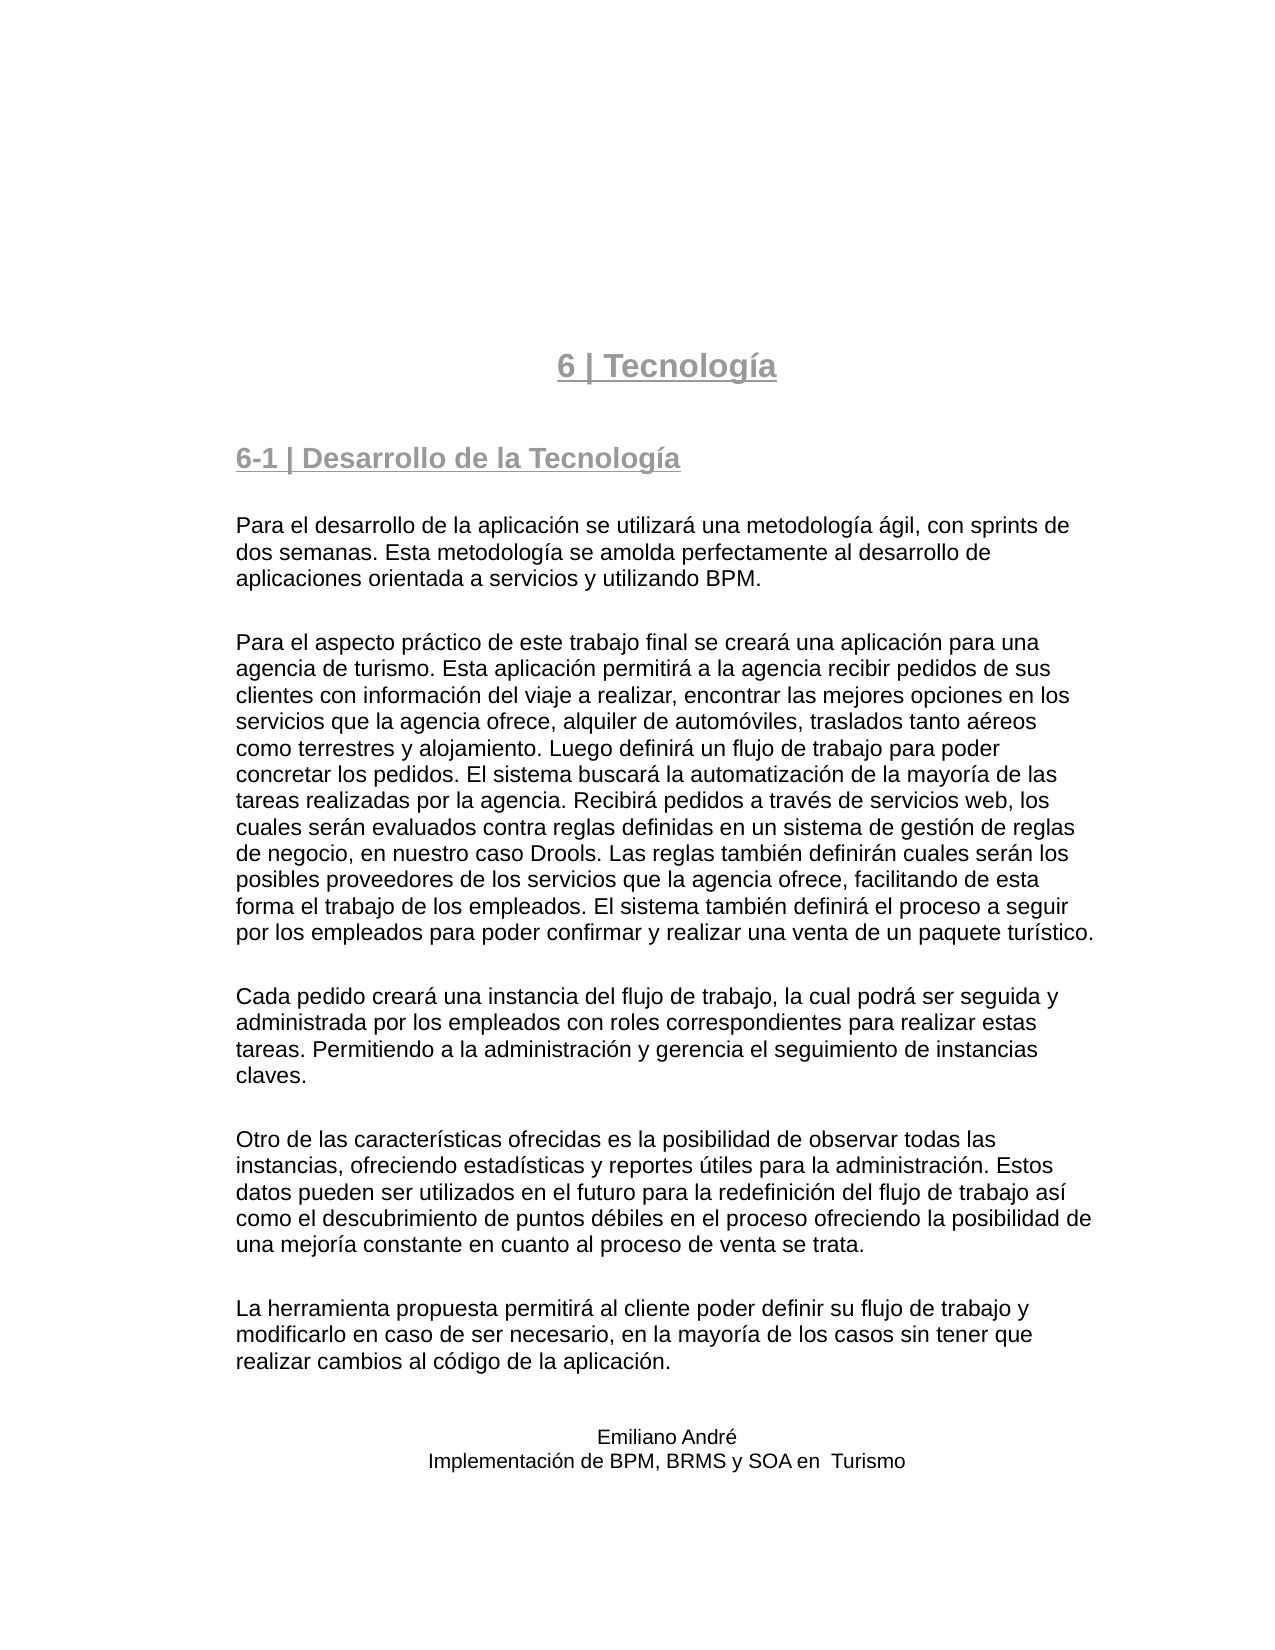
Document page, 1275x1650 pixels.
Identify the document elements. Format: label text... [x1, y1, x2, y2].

text Cada pedido creará una instancia del flujo de trabajo, la cual podrá ser seguida y administrada por los empleados con roles correspondientes para realizar estas tareas. Permitiendo a la administración y gerencia el seguimiento de instancias claves. [236, 983, 1098, 1088]
subtitle 6-1 | Desarrollo de la Tecnología [236, 441, 1098, 475]
text Para el desarrollo de la aplicación se utilizará una metodología ágil, con sprints de dos semanas. Esta metodología se amolda perfectamente al desarrollo de aplicaciones orientada a servicios y utilizando BPM. [236, 512, 1098, 592]
text Para el aspecto práctico de este trabajo final se creará una aplicación para una agencia de turismo. Esta aplicación permitirá a la agencia recibir pedidos de sus clientes con información del viaje a realizar, encontrar las mejores opciones en los servicios que la agencia ofrece, alquiler de automóviles, traslados tanto aéreos como terrestres y alojamiento. Luego definirá un flujo de trabajo para poder concretar los pedidos. El sistema buscará la automatización de la mayoría de las tareas realizadas por la agencia. Recibirá pedidos a través de servicios web, los cuales serán evaluados contra reglas definidas en un sistema de gestión de reglas de negocio, en nuestro caso Drools. Las reglas también definirán cuales serán los posibles proveedores de los servicios que la agencia ofrece, facilitando de esta forma el trabajo de los empleados. El sistema también definirá el proceso a seguir por los empleados para poder confirmar y realizar una venta de un paquete turístico. [236, 629, 1098, 945]
text Otro de las características ofrecidas es la posibilidad de observar todas las instancias, ofreciendo estadísticas y reportes útiles para la administración. Estos datos pueden ser utilizados en el futuro para la redefinición del flujo de trabajo así como el descubrimiento de puntos débiles en el proceso ofreciendo la posibilidad de una mejoría constante en cuanto al proceso de venta se trata. [236, 1126, 1098, 1257]
text La herramienta propuesta permitirá al cliente poder definir su flujo de trabajo y modificarlo en caso de ser necesario, en la mayoría de los casos sin tener que realizar cambios al código de la aplicación. [236, 1295, 1098, 1374]
subtitle 6 | Tecnología [236, 346, 1098, 385]
